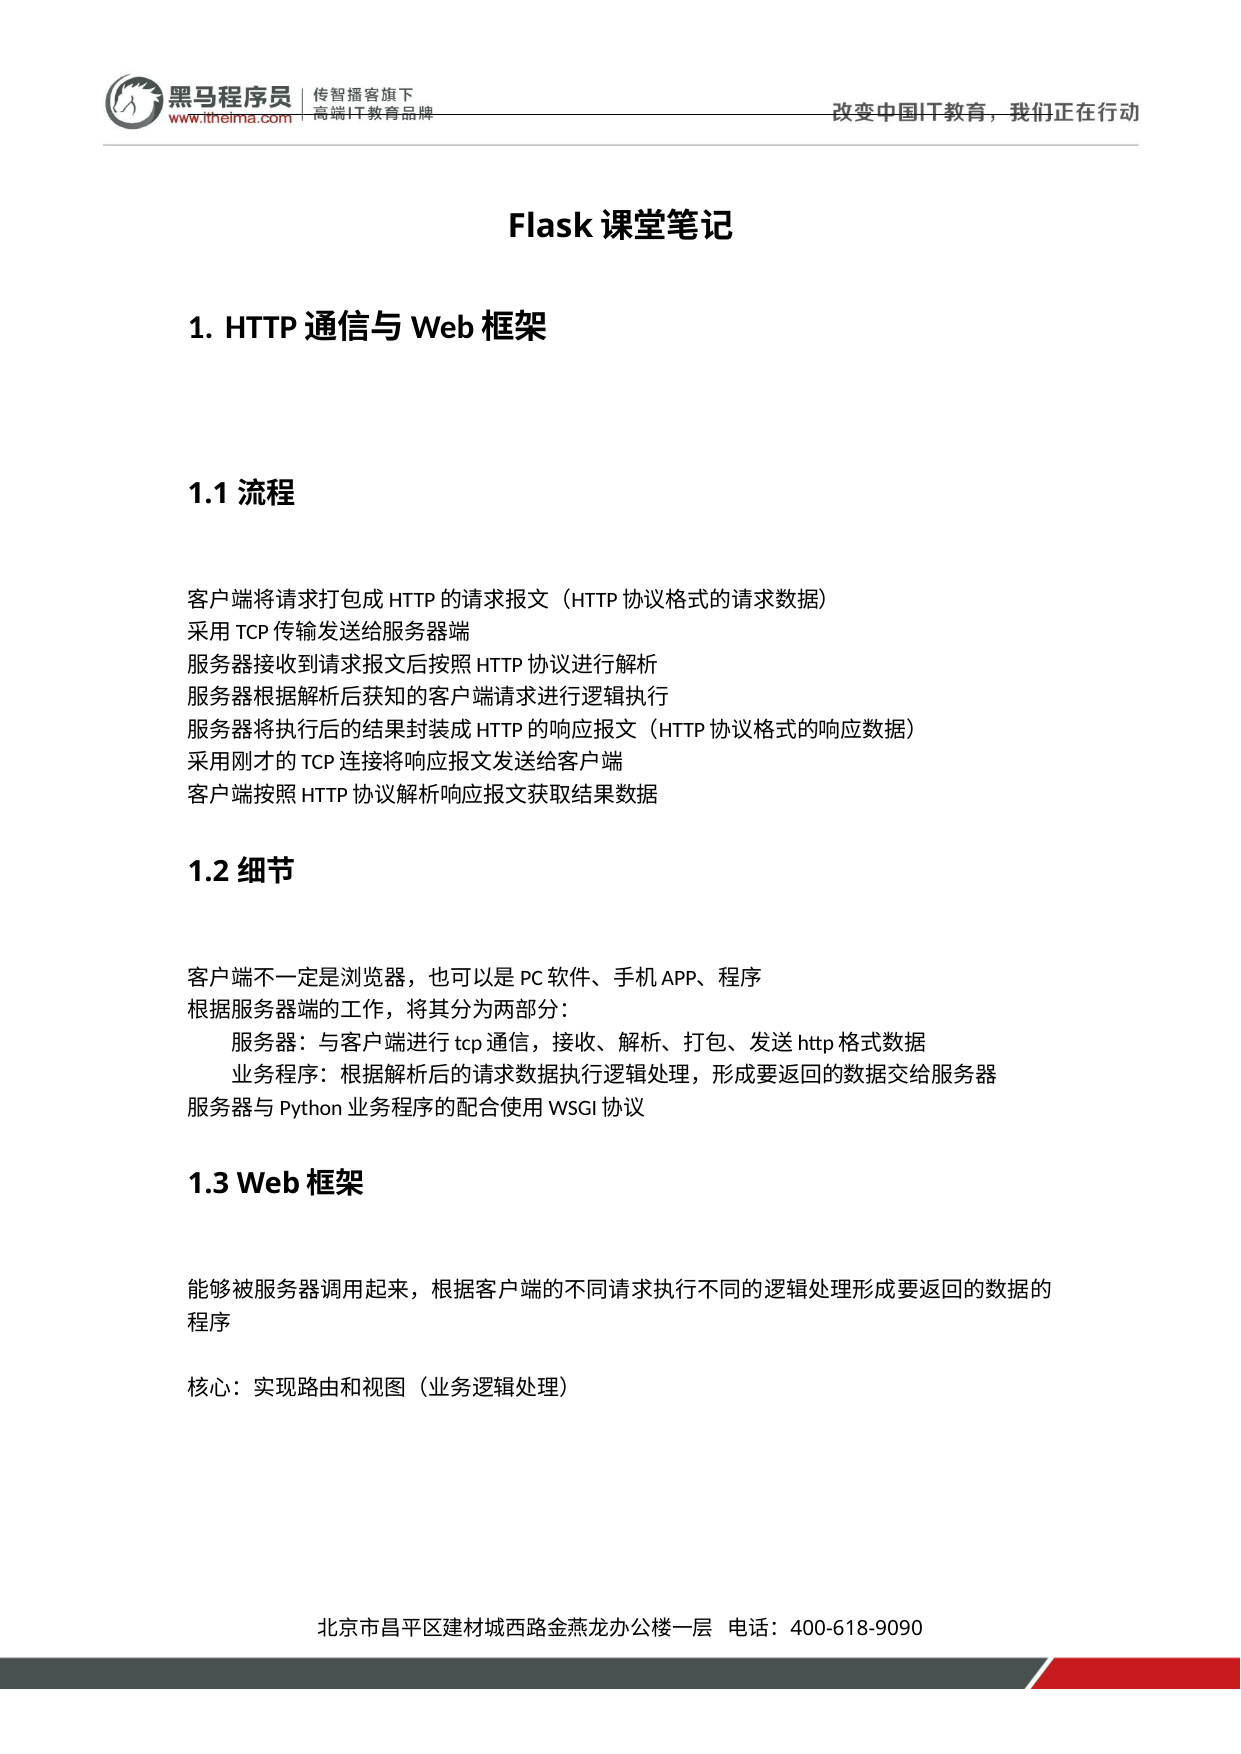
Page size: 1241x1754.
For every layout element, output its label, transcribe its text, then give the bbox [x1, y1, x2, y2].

title Flask课堂笔记 [187, 187, 1053, 252]
subtitle HTTP通信与Web框架 [187, 287, 1053, 352]
text 根据服务器端的工作，将其分为两部分： [187, 988, 1053, 1020]
text 服务器与Python业务程序的配合使用WSGI协议 [187, 1085, 1053, 1118]
text 客户端不一定是浏览器，也可以是PC软件、手机APP、程序 [187, 955, 1053, 988]
text 服务器接收到请求报文后按照HTTP协议进行解析 [187, 643, 1053, 675]
subtitle 1.2 细节 [187, 832, 1053, 897]
text 服务器将执行后的结果封装成HTTP的响应报文（HTTP协议格式的响应数据） [187, 708, 1053, 740]
text 客户端将请求打包成HTTP的请求报文（HTTP协议格式的请求数据） [187, 578, 1053, 610]
text 采用刚才的TCP连接将响应报文发送给客户端 [187, 740, 1053, 773]
list 服务器：与客户端进行tcp通信，接收、解析、打包、发送http格式数据 [231, 1020, 1053, 1053]
list 业务程序：根据解析后的请求数据执行逻辑处理，形成要返回的数据交给服务器 [231, 1053, 1053, 1085]
text 核心：实现路由和视图（业务逻辑处理） [187, 1365, 1053, 1398]
text 能够被服务器调用起来，根据客户端的不同请求执行不同的逻辑处理形成要返回的数据的 程序 [187, 1268, 1053, 1333]
picture [0, 1599, 1241, 1689]
text 采用TCP传输发送给服务器端 [187, 610, 1053, 643]
picture [0, 3, 1241, 153]
subtitle 1.3 Web框架 [187, 1145, 1053, 1210]
subtitle 1.1 流程 [187, 455, 1053, 520]
text 服务器根据解析后获知的客户端请求进行逻辑执行 [187, 675, 1053, 708]
text 客户端按照HTTP协议解析响应报文获取结果数据 [187, 773, 1053, 805]
